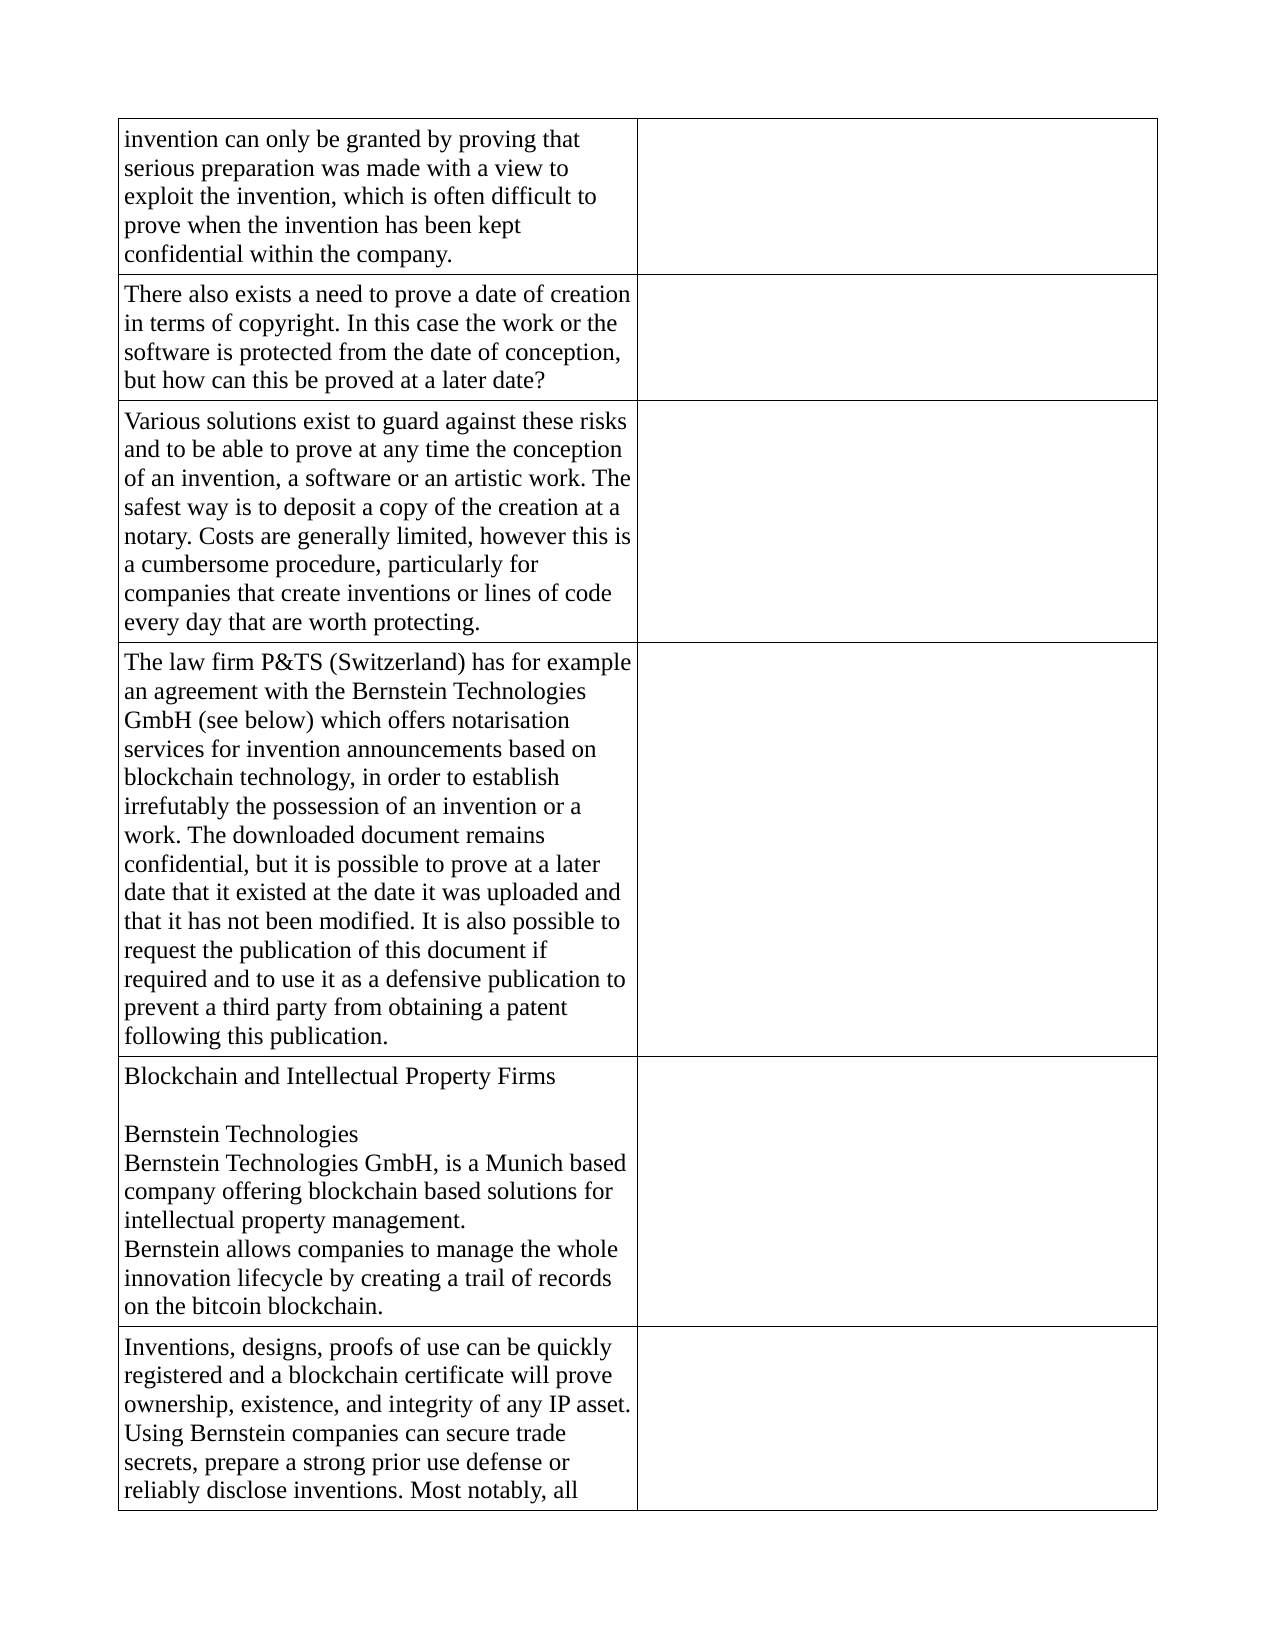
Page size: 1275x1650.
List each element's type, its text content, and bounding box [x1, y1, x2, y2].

table_cell [638, 1327, 1157, 1510]
table_cell Inventions, designs, proofs of use can be quickly registered and a blockchain certificate will prove ownership, existence, and integrity of any IP asset. Using Bernstein companies can secure trade secrets, prepare a strong prior use defense or reliably disclose inventions. Most notably, all [119, 1327, 637, 1510]
table_cell [638, 643, 1157, 1056]
table_cell The law firm P&TS (Switzerland) has for example an agreement with the Bernstein Technologies GmbH (see below) which offers notarisation services for invention announcements based on blockchain technology, in order to establish irrefutably the possession of an invention or a work. The downloaded document remains confidential, but it is possible to prove at a later date that it existed at the date it was uploaded and that it has not been modified. It is also possible to request the publication of this document if required and to use it as a defensive publication to prevent a third party from obtaining a patent following this publication. [119, 643, 637, 1056]
table_cell [638, 1057, 1157, 1326]
table_cell Various solutions exist to guard against these risks and to be able to prove at any time the conception of an invention, a software or an artistic work. The safest way is to deposit a copy of the creation at a notary. Costs are generally limited, however this is a cumbersome procedure, particularly for companies that create inventions or lines of code every day that are worth protecting. [119, 401, 637, 642]
table_cell There also exists a need to prove a date of creation in terms of copyright. In this case the work or the software is protected from the date of conception, but how can this be proved at a later date? [119, 275, 637, 400]
table_cell [638, 401, 1157, 642]
table_cell [638, 119, 1157, 273]
table_cell invention can only be granted by proving that serious preparation was made with a view to exploit the invention, which is often difficult to prove when the invention has been kept confidential within the company. [119, 119, 637, 273]
table_cell Blockchain and Intellectual Property Firms Bernstein Technologies Bernstein Technologies GmbH, is a Munich based company offering blockchain based solutions for intellectual property management. Bernstein allows companies to manage the whole innovation lifecycle by creating a trail of records on the bitcoin blockchain. [119, 1057, 637, 1326]
table_cell [638, 275, 1157, 400]
